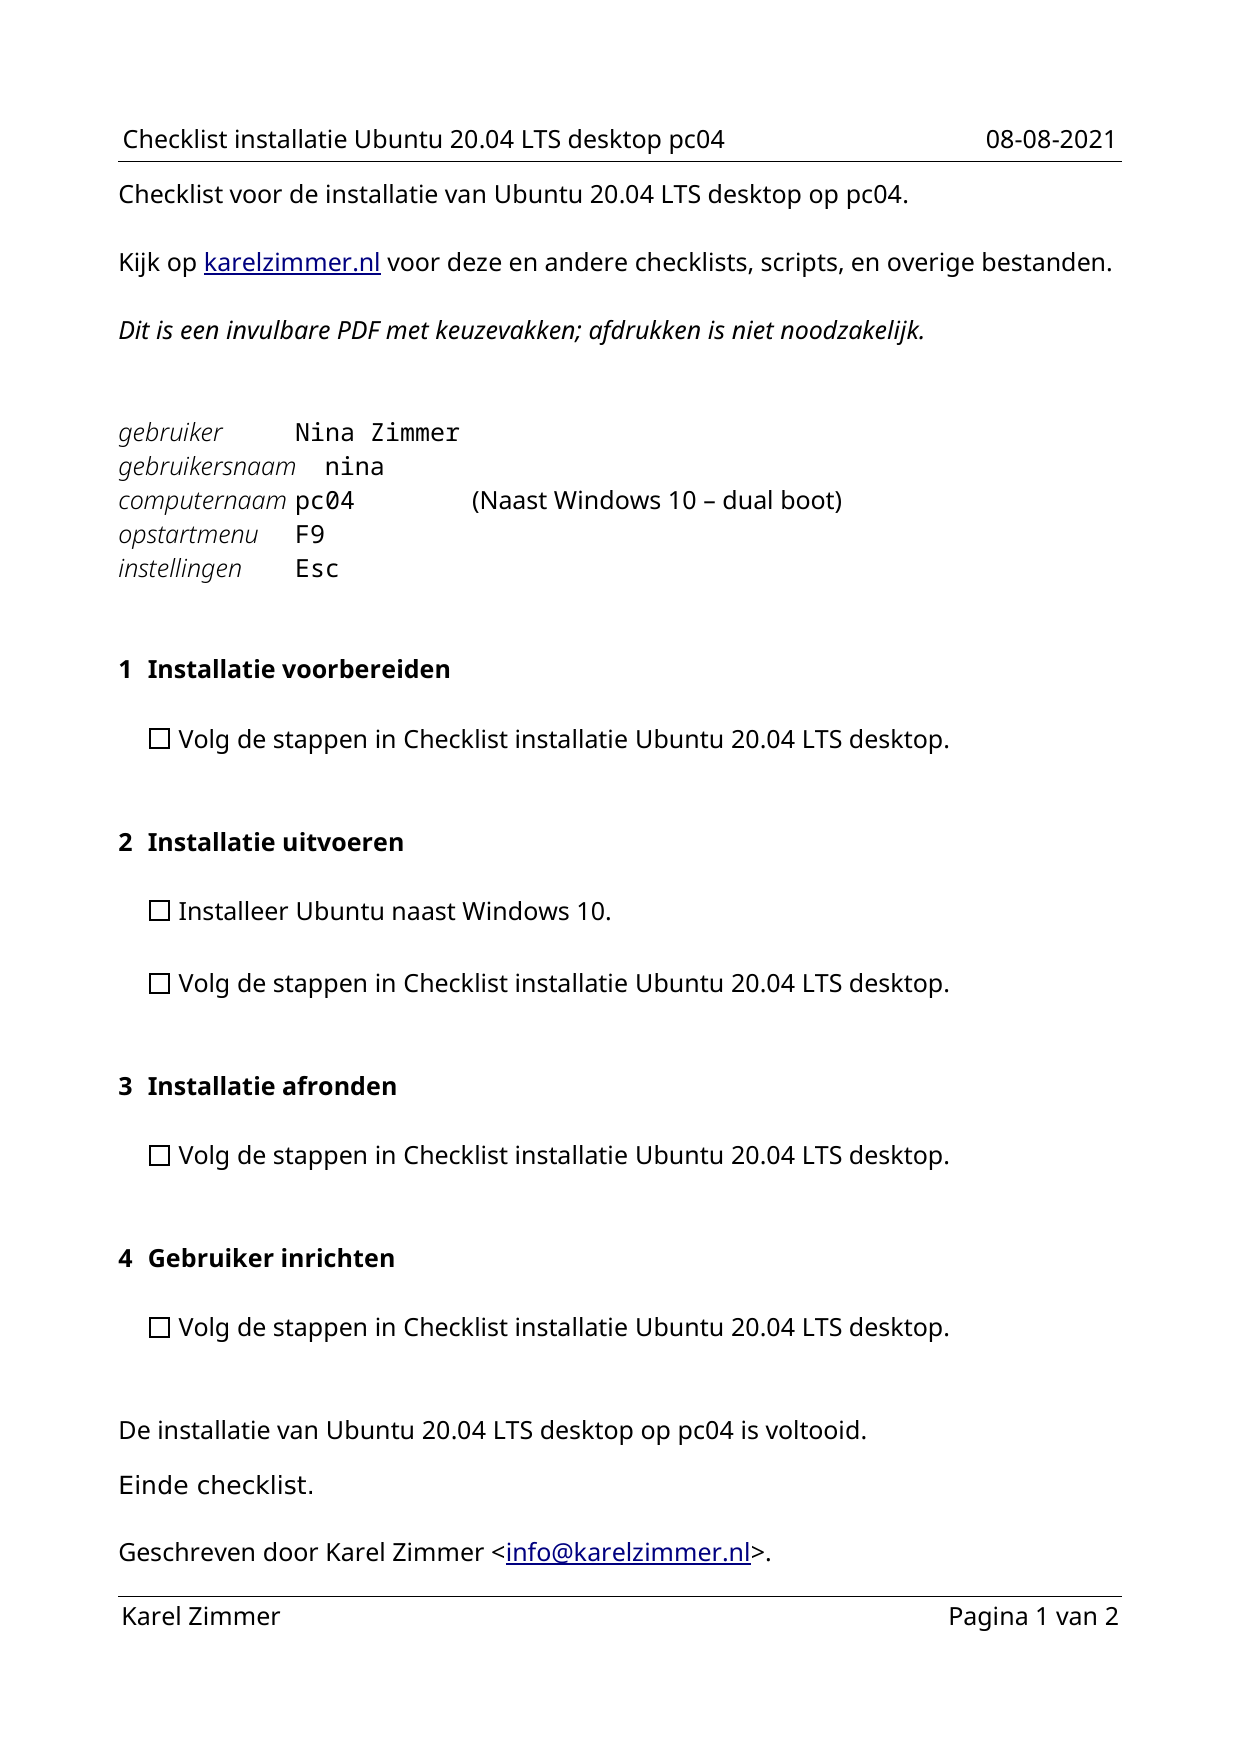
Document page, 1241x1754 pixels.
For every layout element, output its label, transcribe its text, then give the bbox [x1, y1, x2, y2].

text Kijk op karelzimmer.nl voor deze en andere checklists, scripts, en overige bestanden. [118, 245, 1122, 279]
text Checklist voor de installatie van Ubuntu 20.04 LTS desktop op pc04. [118, 177, 1122, 245]
list Installatie uitvoeren [118, 824, 1122, 858]
table_cell [141, 929, 177, 965]
table_header [141, 893, 177, 929]
table_cell Volg de stappen in Checklist installatie Ubuntu 20.04 LTS desktop. [177, 965, 1120, 1001]
list Installatie afronden [118, 1069, 1122, 1103]
table_header [141, 720, 177, 757]
text computernaam pc04 (Naast Windows 10 – dual boot) [118, 483, 1122, 517]
text gebruikersnaam nina [118, 449, 1122, 483]
list Gebruiker inrichten [118, 1241, 1122, 1275]
text Dit is een invulbare PDF met keuzevakken; afdrukken is niet noodzakelijk. [118, 313, 1122, 347]
text Einde checklist. Geschreven door Karel Zimmer <info@karelzimmer.nl>. [118, 1472, 1122, 1569]
text De installatie van Ubuntu 20.04 LTS desktop op pc04 is voltooid. [118, 1413, 1122, 1472]
table_header [141, 1137, 177, 1173]
table_header Installeer Ubuntu naast Windows 10. [177, 893, 1120, 929]
table_header [141, 1309, 177, 1345]
table_header Volg de stappen in Checklist installatie Ubuntu 20.04 LTS desktop. [177, 720, 1120, 757]
table_cell [141, 965, 177, 1001]
text opstartmenu F9 [118, 517, 1122, 551]
text instellingen Esc [118, 551, 1122, 584]
table_header Volg de stappen in Checklist installatie Ubuntu 20.04 LTS desktop. [177, 1309, 1120, 1345]
list Installatie voorbereiden [118, 652, 1122, 686]
table_header Volg de stappen in Checklist installatie Ubuntu 20.04 LTS desktop. [177, 1137, 1120, 1173]
table_cell [177, 929, 1120, 965]
text gebruiker Nina Zimmer [118, 415, 1122, 449]
